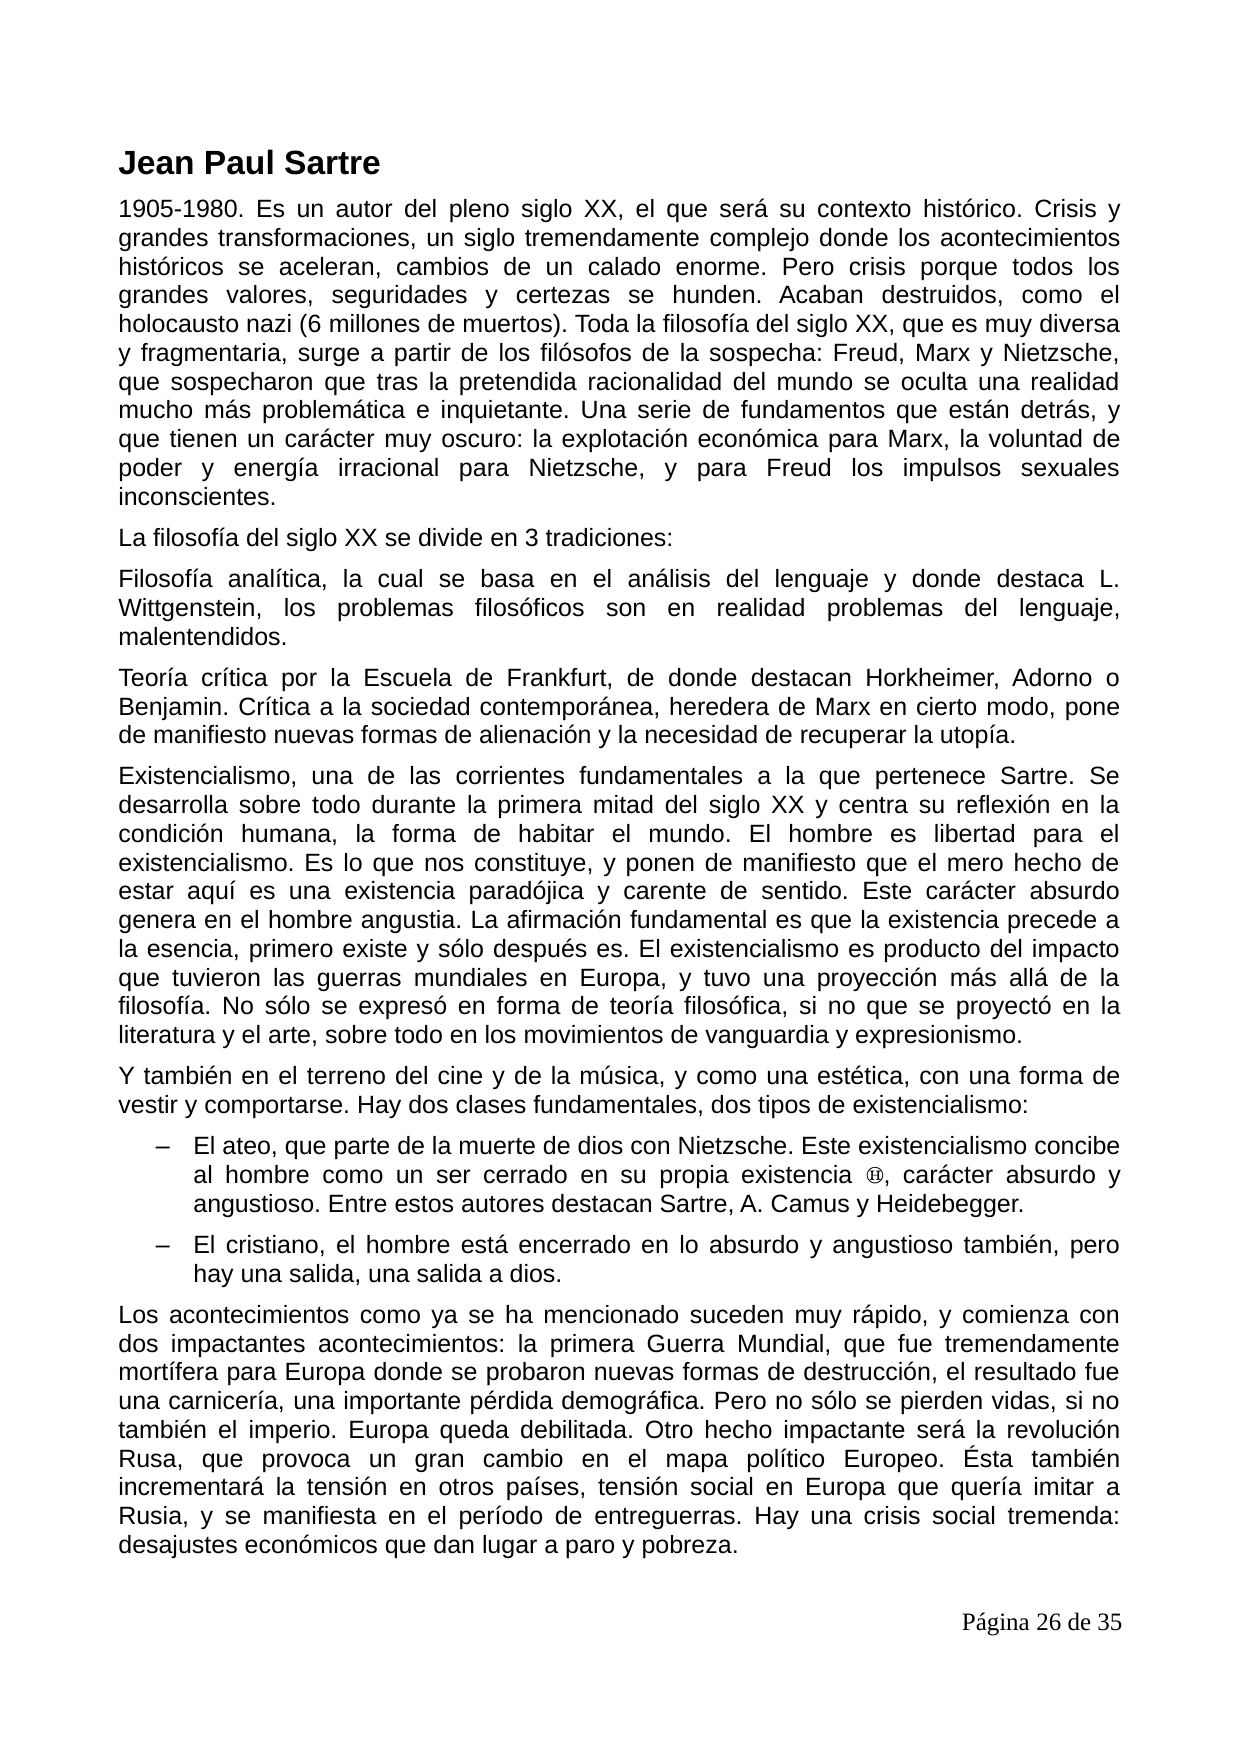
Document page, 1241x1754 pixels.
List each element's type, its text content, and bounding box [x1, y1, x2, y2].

text Teoría crítica por la Escuela de Frankfurt, de donde destacan Horkheimer, Adorno o Benjamin. Crítica a la sociedad contemporánea, heredera de Marx en cierto modo, pone de manifiesto nuevas formas de alienación y la necesidad de recuperar la utopía. [118, 663, 1122, 749]
text Y también en el terreno del cine y de la música, y como una estética, con una forma de vestir y comportarse. Hay dos clases fundamentales, dos tipos de existencialismo: [118, 1061, 1122, 1119]
list El ateo, que parte de la muerte de dios con Nietzsche. Este existencialismo concibe al hombre como un ser cerrado en su propia existencia Ⓗ, carácter absurdo y angustioso. Entre estos autores destacan Sartre, A. Camus y Heidebegger. [156, 1131, 1122, 1217]
subtitle Jean Paul Sartre [118, 143, 1122, 182]
text Existencialismo, una de las corrientes fundamentales a la que pertenece Sartre. Se desarrolla sobre todo durante la primera mitad del siglo XX y centra su reflexión en la condición humana, la forma de habitar el mundo. El hombre es libertad para el existencialismo. Es lo que nos constituye, y ponen de manifiesto que el mero hecho de estar aquí es una existencia paradójica y carente de sentido. Este carácter absurdo genera en el hombre angustia. La afirmación fundamental es que la existencia precede a la esencia, primero existe y sólo después es. El existencialismo es producto del impacto que tuvieron las guerras mundiales en Europa, y tuvo una proyección más allá de la filosofía. No sólo se expresó en forma de teoría filosófica, si no que se proyectó en la literatura y el arte, sobre todo en los movimientos de vanguardia y expresionismo. [118, 761, 1122, 1049]
text La filosofía del siglo XX se divide en 3 tradiciones: [118, 523, 1122, 552]
text Filosofía analítica, la cual se basa en el análisis del lenguaje y donde destaca L. Wittgenstein, los problemas filosóficos son en realidad problemas del lenguaje, malentendidos. [118, 564, 1122, 650]
text Los acontecimientos como ya se ha mencionado suceden muy rápido, y comienza con dos impactantes acontecimientos: la primera Guerra Mundial, que fue tremendamente mortífera para Europa donde se probaron nuevas formas de destrucción, el resultado fue una carnicería, una importante pérdida demográfica. Pero no sólo se pierden vidas, si no también el imperio. Europa queda debilitada. Otro hecho impactante será la revolución Rusa, que provoca un gran cambio en el mapa político Europeo. Ésta también incrementará la tensión en otros países, tensión social en Europa que quería imitar a Rusia, y se manifiesta en el período de entreguerras. Hay una crisis social tremenda: desajustes económicos que dan lugar a paro y pobreza. [118, 1300, 1122, 1559]
text 1905-1980. Es un autor del pleno siglo XX, el que será su contexto histórico. Crisis y grandes transformaciones, un siglo tremendamente complejo donde los acontecimientos históricos se aceleran, cambios de un calado enorme. Pero crisis porque todos los grandes valores, seguridades y certezas se hunden. Acaban destruidos, como el holocausto nazi (6 millones de muertos). Toda la filosofía del siglo XX, que es muy diversa y fragmentaria, surge a partir de los filósofos de la sospecha: Freud, Marx y Nietzsche, que sospecharon que tras la pretendida racionalidad del mundo se oculta una realidad mucho más problemática e inquietante. Una serie de fundamentos que están detrás, y que tienen un carácter muy oscuro: la explotación económica para Marx, la voluntad de poder y energía irracional para Nietzsche, y para Freud los impulsos sexuales inconscientes. [118, 194, 1122, 511]
list El cristiano, el hombre está encerrado en lo absurdo y angustioso también, pero hay una salida, una salida a dios. [156, 1230, 1122, 1287]
